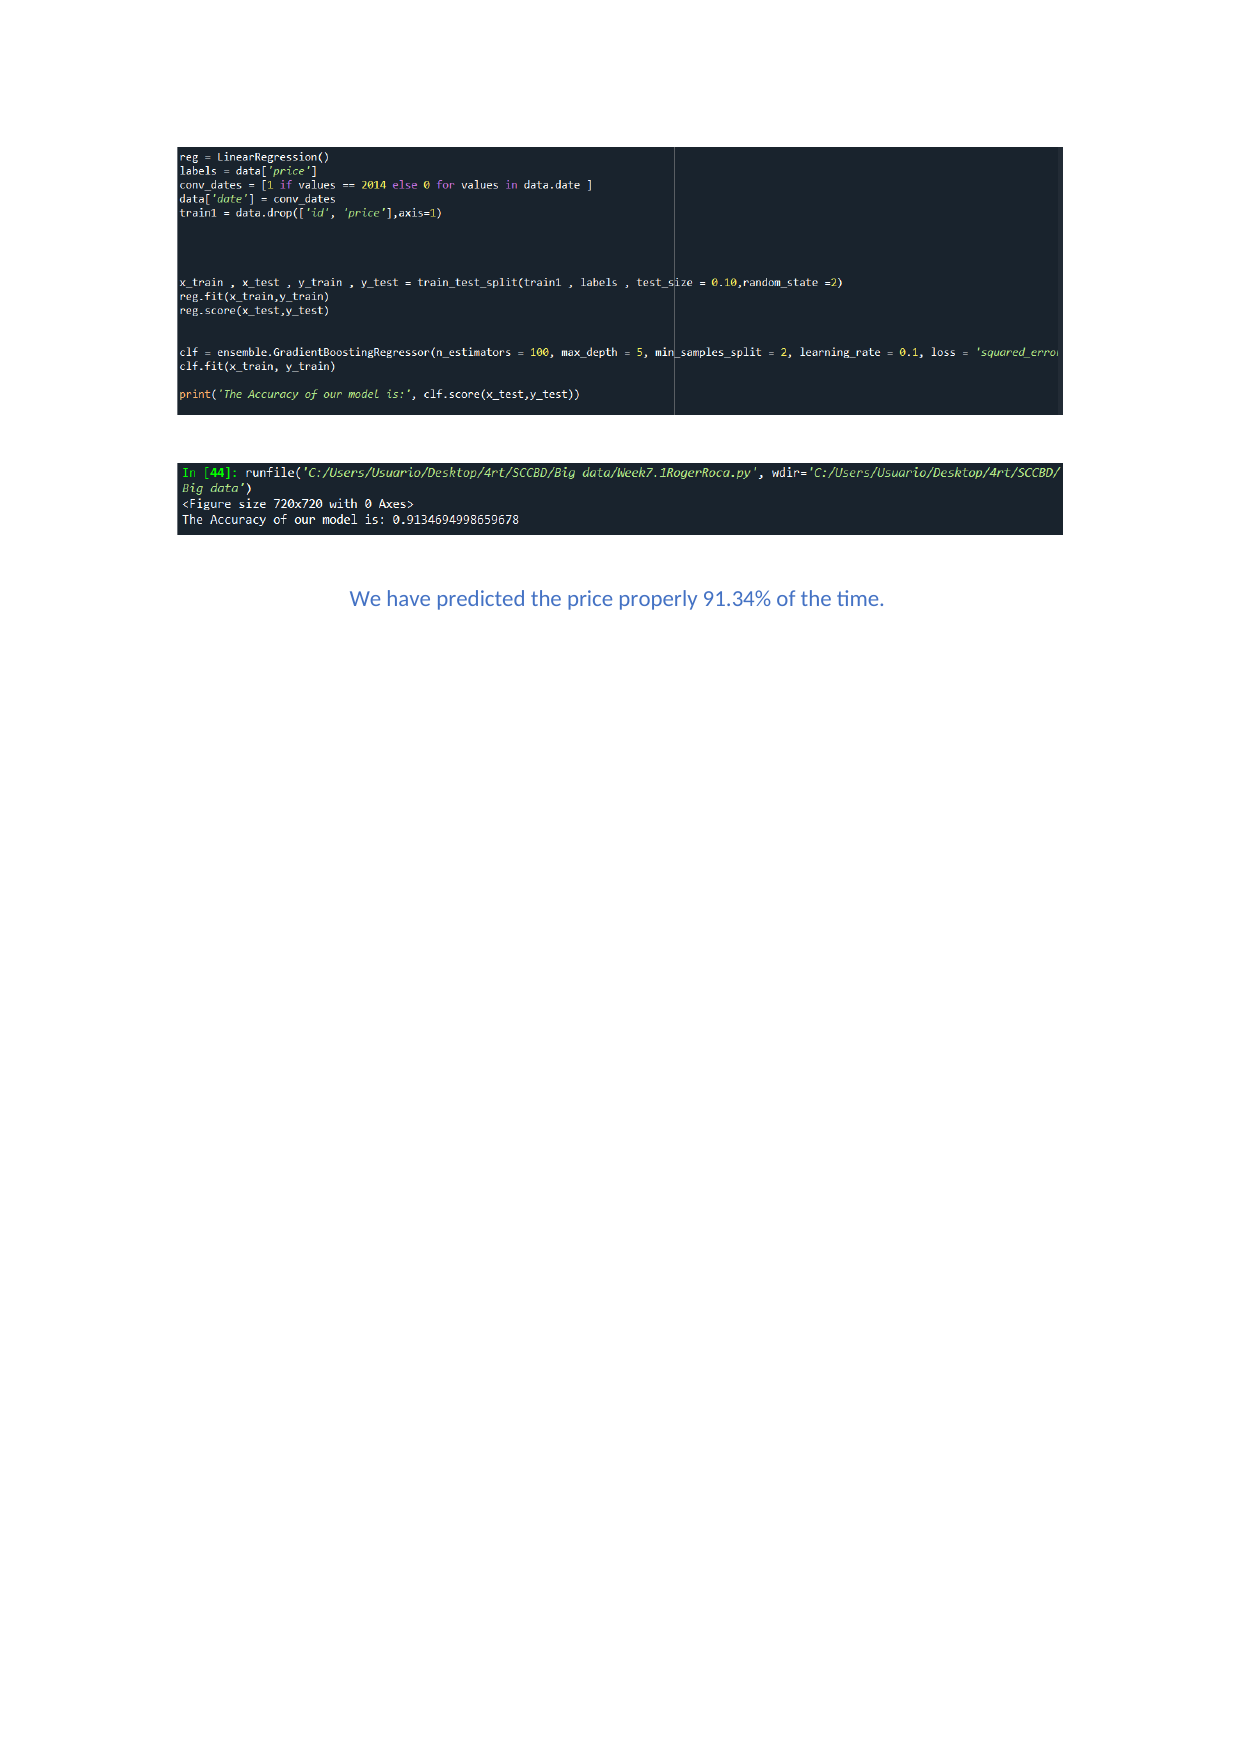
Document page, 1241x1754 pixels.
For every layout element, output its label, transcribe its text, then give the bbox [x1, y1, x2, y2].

text We have predicted the price properly 91.34% of the time. [177, 584, 1063, 612]
